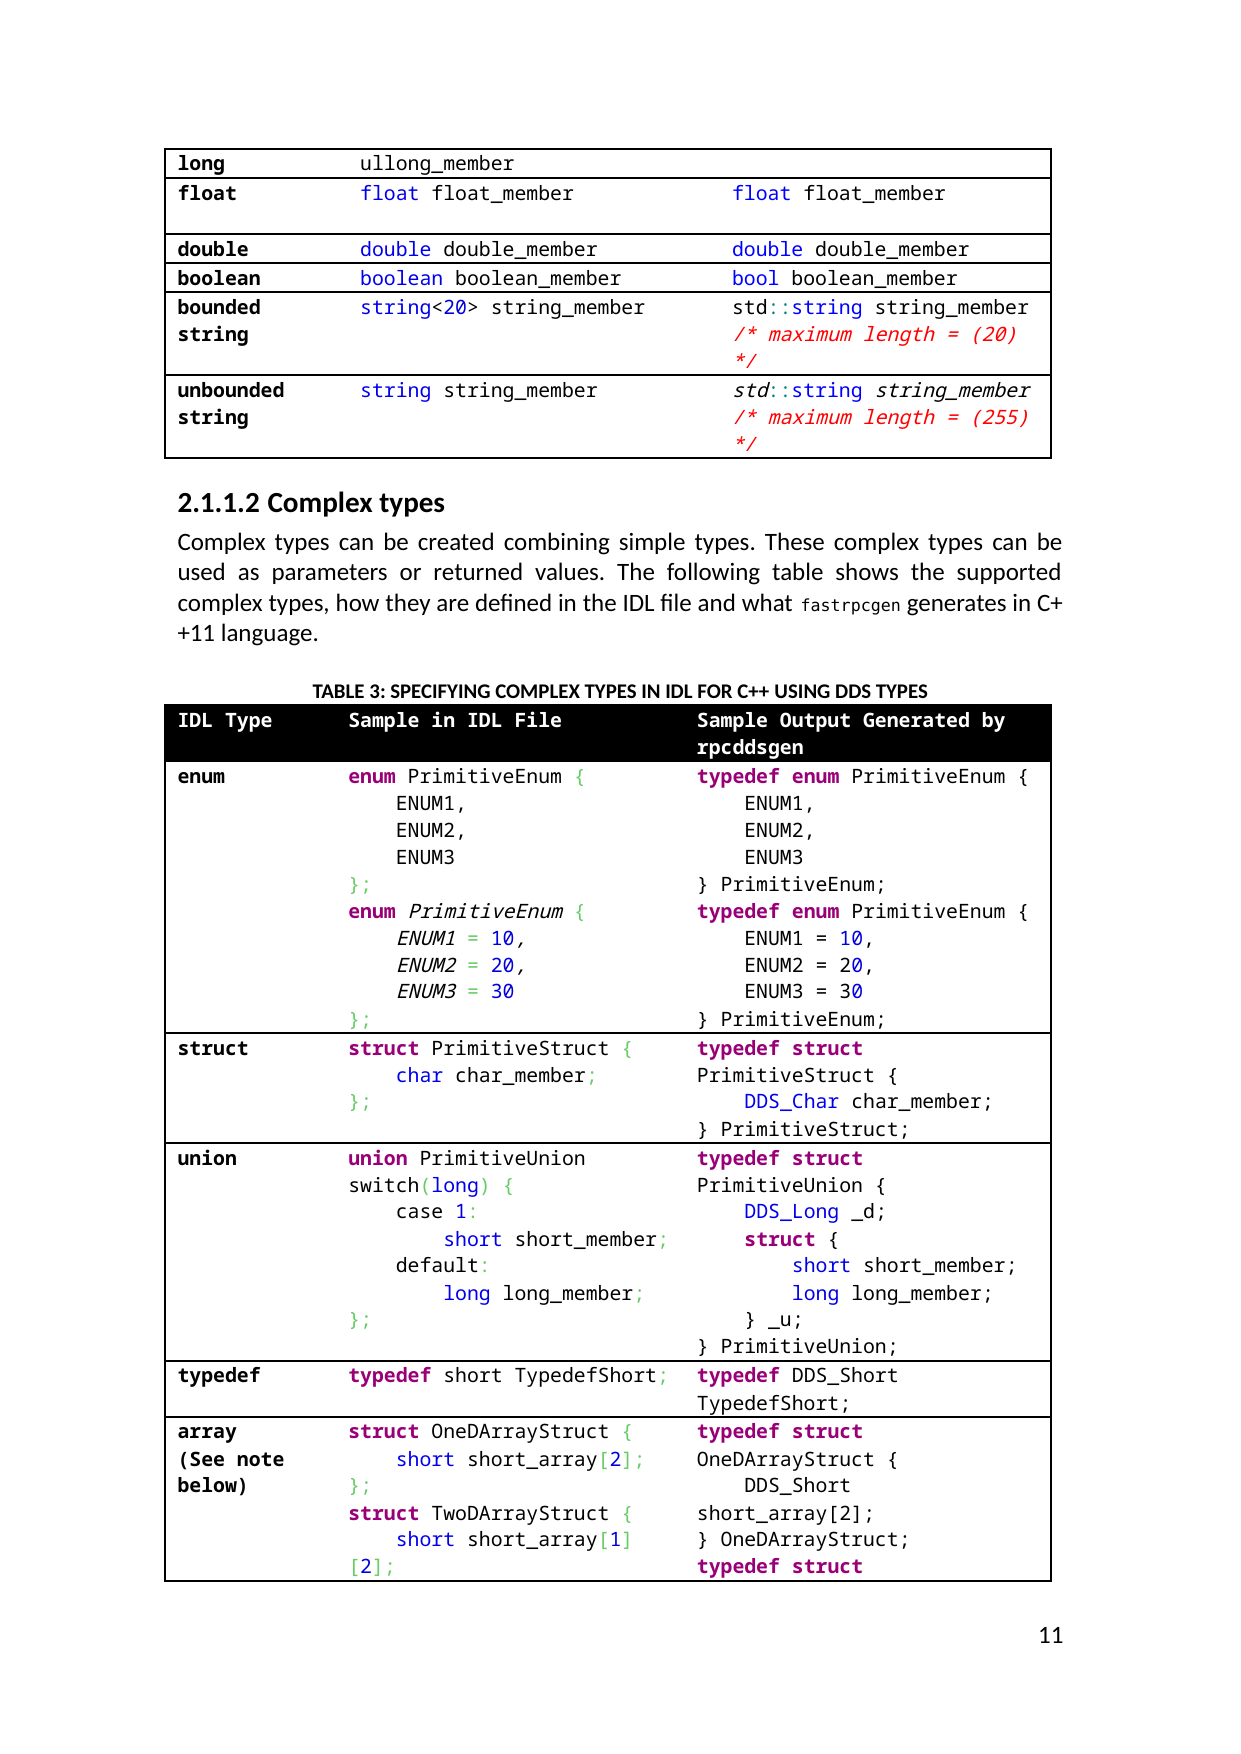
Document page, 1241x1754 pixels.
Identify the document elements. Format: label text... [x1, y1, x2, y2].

table_cell struct PrimitiveStruct { char char_member; }; [336, 1034, 684, 1142]
table_cell struct [166, 1034, 336, 1142]
table_cell string<20> string_member [348, 293, 720, 374]
table_cell string string_member [348, 376, 720, 457]
table_cell double double_member [720, 235, 1050, 262]
table_cell bool boolean_member [720, 264, 1050, 291]
table_cell union PrimitiveUnion switch(long) { case 1: short short_member; default: long long_member; }; [336, 1144, 684, 1360]
text Table 3: Specifying Complex Types in IDL for C++ USING DDS TYPES [177, 678, 1063, 704]
table_cell unbounded string [166, 376, 348, 457]
table_cell double double_member [348, 235, 720, 262]
table_cell bounded string [166, 293, 348, 374]
table_cell boolean boolean_member [348, 264, 720, 291]
text Complex types can be created combining simple types. These complex types can be used as parameters or returned values. The following table shows the supported complex types, how they are defined in the IDL file and what fastrpcgen generates in C++11 language. [177, 526, 1063, 648]
table_cell ullong_member [348, 150, 720, 177]
table_cell array (See note below) [166, 1418, 336, 1580]
table_cell typedef struct PrimitiveStruct { DDS_Char char_member; } PrimitiveStruct; [684, 1034, 1050, 1142]
table_cell typedef [166, 1362, 336, 1416]
table_cell float float_member [348, 179, 720, 233]
table_cell float float_member [720, 179, 1050, 233]
table_cell long [166, 150, 348, 177]
table_cell typedef enum PrimitiveEnum { ENUM1, ENUM2, ENUM3 } PrimitiveEnum; typedef enum PrimitiveEnum { ENUM1 = 10, ENUM2 = 20, ENUM3 = 30 } PrimitiveEnum; [684, 762, 1050, 1032]
table_cell double [166, 235, 348, 262]
table_cell boolean [166, 264, 348, 291]
table_header Sample Output Generated by rpcddsgen [684, 706, 1050, 760]
table_cell struct OneDArrayStruct { short short_array[2]; }; struct TwoDArrayStruct { short short_array[1][2]; [336, 1418, 684, 1580]
table_cell [720, 150, 1050, 177]
table_cell union [166, 1144, 336, 1360]
table_cell float [166, 179, 348, 233]
table_header Sample in IDL File [336, 706, 684, 760]
table_header IDL Type [166, 706, 336, 760]
subtitle Complex types [177, 484, 1063, 519]
table_cell std::string string_member /* maximum length = (20) */ [720, 293, 1050, 374]
table_cell typedef struct OneDArrayStruct { DDS_Short short_array[2]; } OneDArrayStruct; typedef struct [684, 1418, 1050, 1580]
table_cell enum [166, 762, 336, 1032]
table_cell enum PrimitiveEnum { ENUM1, ENUM2, ENUM3 }; enum PrimitiveEnum { ENUM1 = 10, ENUM2 = 20, ENUM3 = 30 }; [336, 762, 684, 1032]
table_cell typedef DDS_Short TypedefShort; [684, 1362, 1050, 1416]
table_cell typedef struct PrimitiveUnion { DDS_Long _d; struct { short short_member; long long_member; } _u; } PrimitiveUnion; [684, 1144, 1050, 1360]
table_cell std::string string_member /* maximum length = (255) */ [720, 376, 1050, 457]
table_cell typedef short TypedefShort; [336, 1362, 684, 1416]
